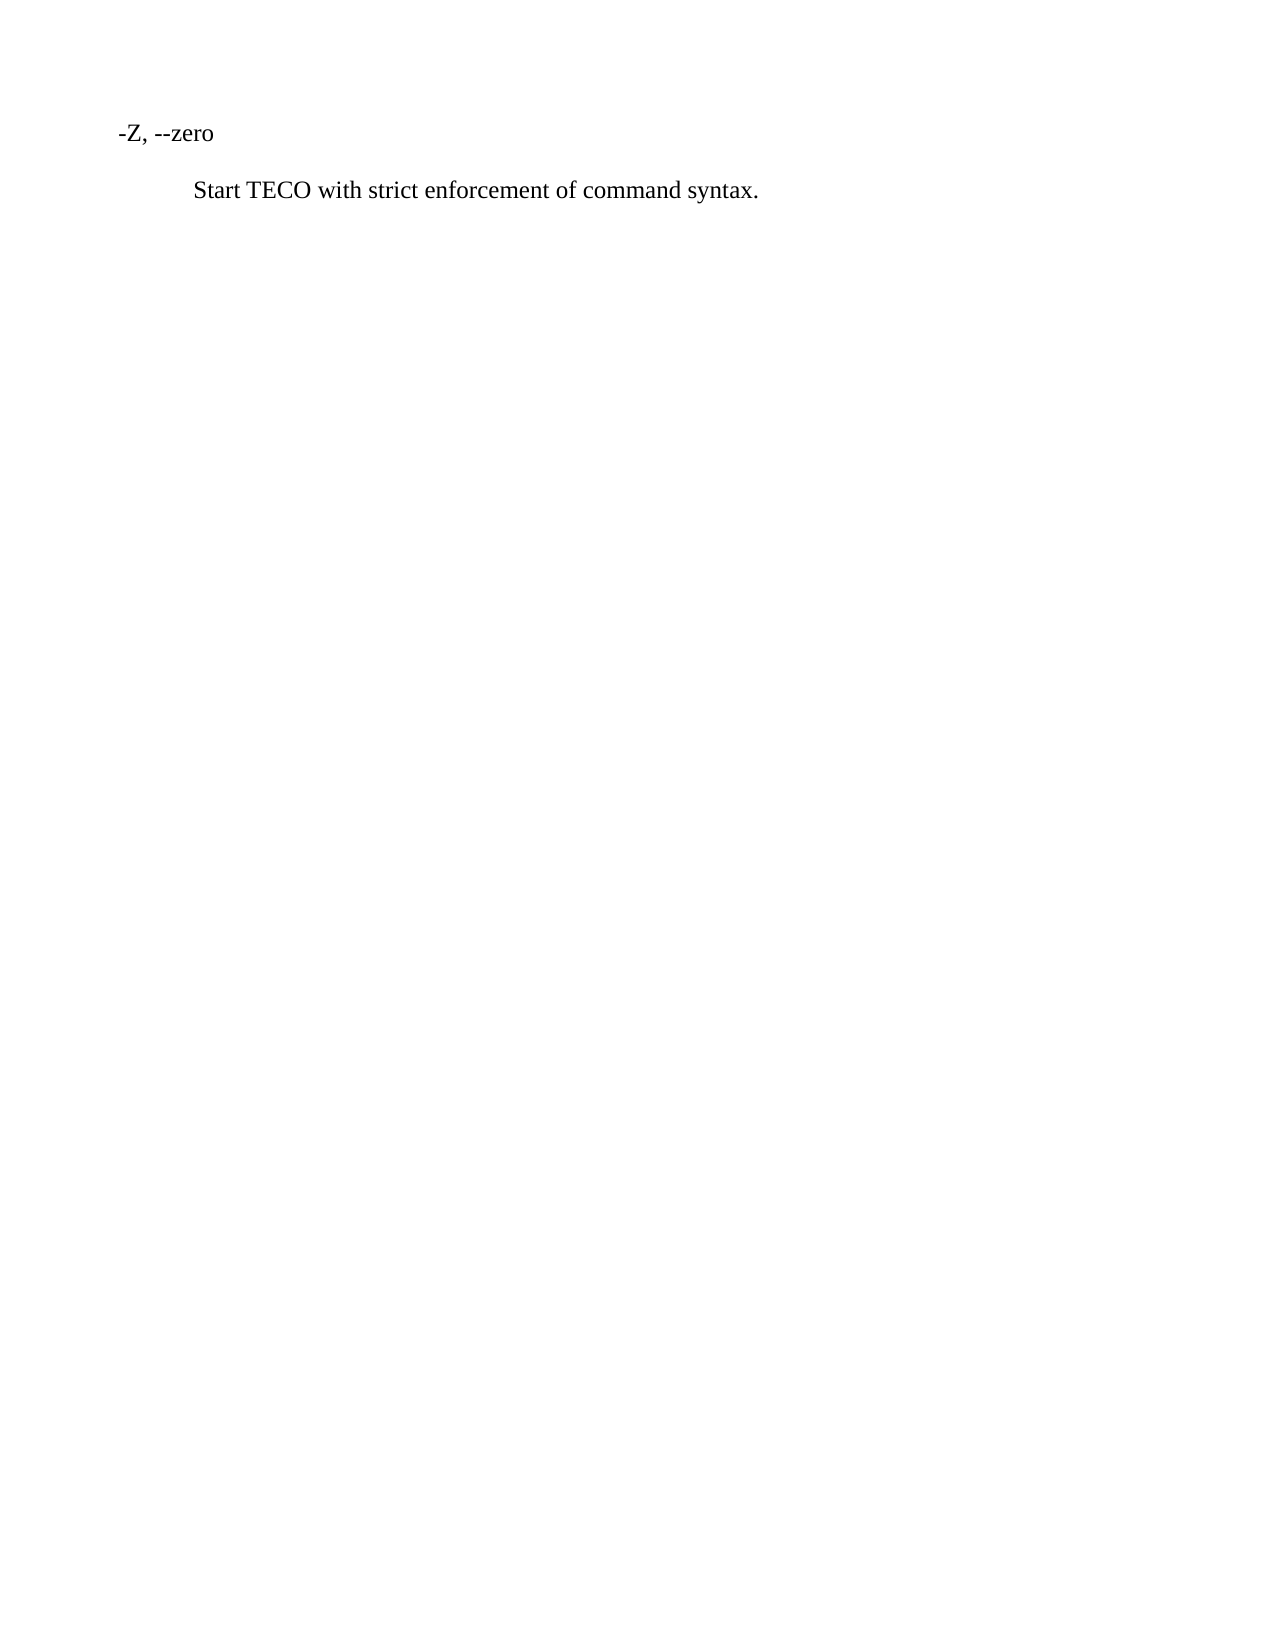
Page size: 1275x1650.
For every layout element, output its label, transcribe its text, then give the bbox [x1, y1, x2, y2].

text Start TECO with strict enforcement of command syntax. [193, 176, 1157, 204]
text -Z, --zero [118, 118, 1157, 147]
